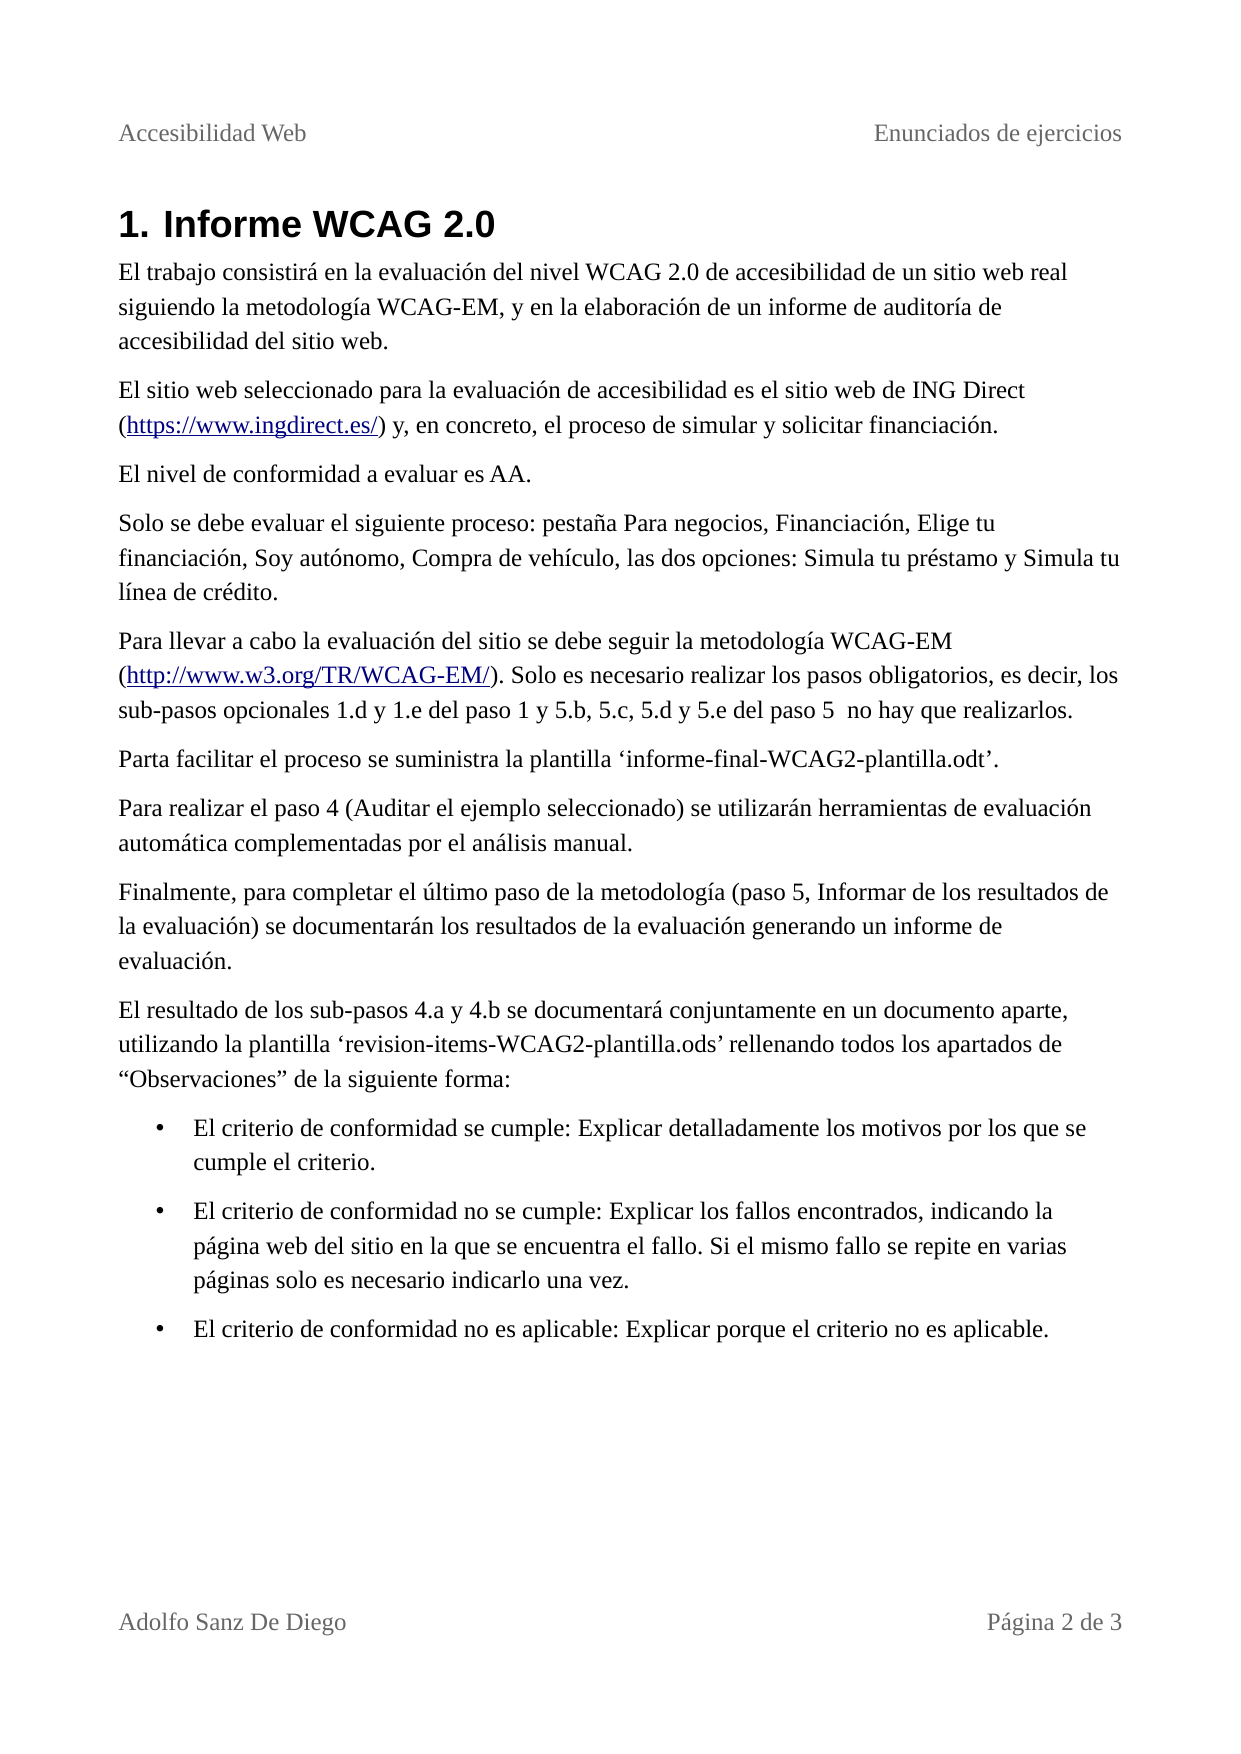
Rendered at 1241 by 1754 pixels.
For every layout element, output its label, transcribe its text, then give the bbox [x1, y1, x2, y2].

list El criterio de conformidad no se cumple: Explicar los fallos encontrados, indicando la página web del sitio en la que se encuentra el fallo. Si el mismo fallo se repite en varias páginas solo es necesario indicarlo una vez. [156, 1196, 1122, 1294]
text Finalmente, para completar el último paso de la metodología (paso 5, Informar de los resultados de la evaluación) se documentarán los resultados de la evaluación generando un informe de evaluación. [118, 877, 1122, 974]
list El criterio de conformidad se cumple: Explicar detalladamente los motivos por los que se cumple el criterio. [156, 1113, 1122, 1176]
text El nivel de conformidad a evaluar es AA. [118, 459, 1122, 488]
text El trabajo consistirá en la evaluación del nivel WCAG 2.0 de accesibilidad de un sitio web real siguiendo la metodología WCAG-EM, y en la elaboración de un informe de auditoría de accesibilidad del sitio web. [118, 257, 1122, 355]
text Para realizar el paso 4 (Auditar el ejemplo seleccionado) se utilizarán herramientas de evaluación automática complementadas por el análisis manual. [118, 793, 1122, 856]
text Solo se debe evaluar el siguiente proceso: pestaña Para negocios, Financiación, Elige tu financiación, Soy autónomo, Compra de vehículo, las dos opciones: Simula tu préstamo y Simula tu línea de crédito. [118, 508, 1122, 606]
subtitle Informe WCAG 2.0 [118, 201, 1122, 245]
text El resultado de los sub-pasos 4.a y 4.b se documentará conjuntamente en un documento aparte, utilizando la plantilla ‘revision-items-WCAG2-plantilla.ods’ rellenando todos los apartados de “Observaciones” de la siguiente forma: [118, 995, 1122, 1092]
text El sitio web seleccionado para la evaluación de accesibilidad es el sitio web de ING Direct (https://www.ingdirect.es/) y, en concreto, el proceso de simular y solicitar financiación. [118, 376, 1122, 439]
list El criterio de conformidad no es aplicable: Explicar porque el criterio no es aplicable. [156, 1314, 1122, 1343]
text Parta facilitar el proceso se suministra la plantilla ‘informe-final-WCAG2-plantilla.odt’. [118, 744, 1122, 773]
text Para llevar a cabo la evaluación del sitio se debe seguir la metodología WCAG-EM (http://www.w3.org/TR/WCAG-EM/). Solo es necesario realizar los pasos obligatorios, es decir, los sub-pasos opcionales 1.d y 1.e del paso 1 y 5.b, 5.c, 5.d y 5.e del paso 5 no hay que realizarlos. [118, 626, 1122, 724]
